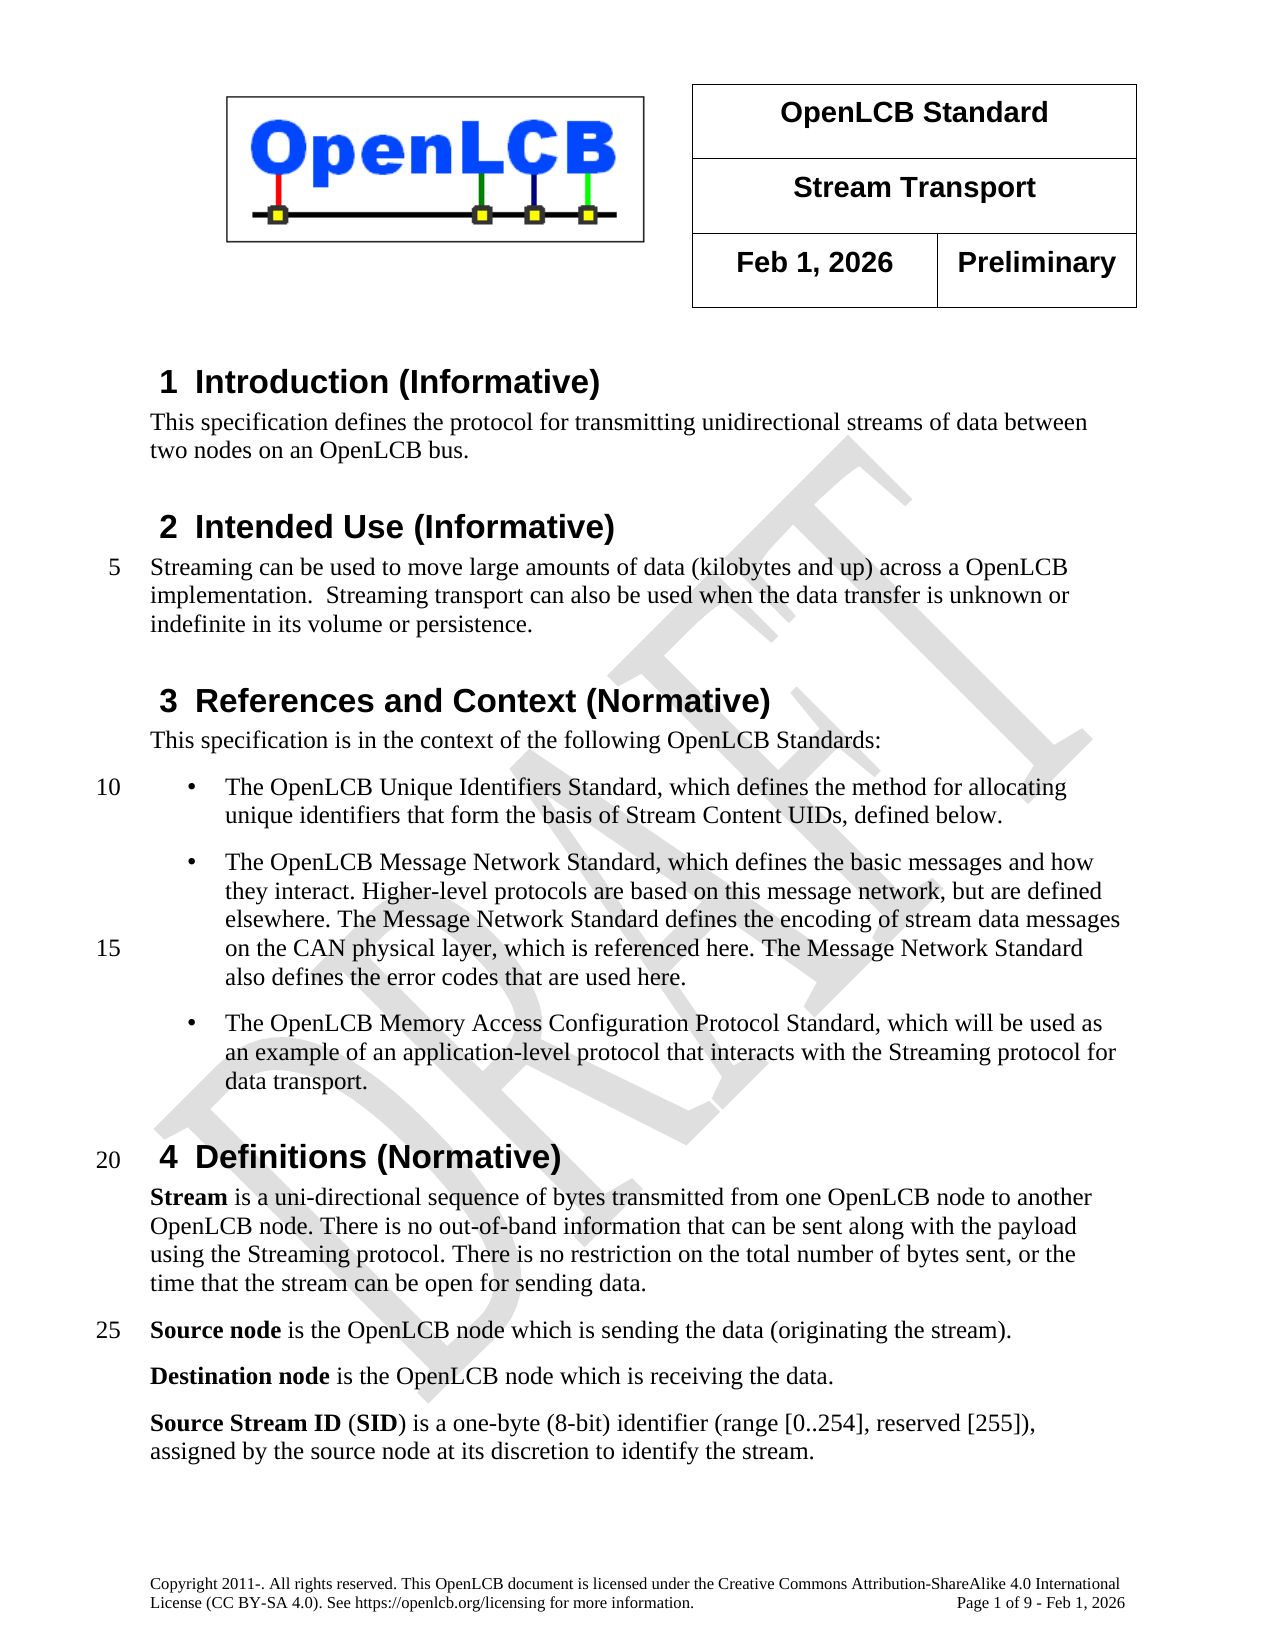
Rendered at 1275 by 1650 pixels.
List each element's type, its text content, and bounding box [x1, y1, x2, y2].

text Destination node is the OpenLCB node which is receiving the data. [150, 1361, 429, 1390]
picture [225, 95, 646, 244]
text Source Stream ID (SID) is a one-byte (8-bit) identifier (range [0..254], reserved [255]), assigned by the source node at its discretion to identify the stream. [150, 1408, 1125, 1465]
subtitle Definitions (Normative) [443, 1137, 545, 1176]
text Stream is a uni-directional sequence of bytes transmitted from one OpenLCB node to another OpenLCB node. There is no out-of-band information that can be sent along with the payload using the Streaming protocol. There is no restriction on the total number of bytes sent, or the time that the stream can be open for sending data. [150, 1182, 356, 1297]
list The OpenLCB Memory Access Configuration Protocol Standard, which will be used as an example of an application-level protocol that interacts with the Streaming protocol for data transport. [187, 1008, 464, 1095]
list The OpenLCB Message Network Standard, which defines the basic messages and how they interact. Higher-level protocols are based on this message network, but are defined elsewhere. The Message Network Standard defines the encoding of stream data messages on the CAN physical layer, which is referenced here. The Message Network Standard also defines the error codes that are used here. [582, 847, 701, 949]
text Streaming can be used to move large amounts of data (kilobytes and up) across a OpenLCB implementation. Streaming transport can also be used when the data transfer is unknown or indefinite in its volume or persistence. [150, 552, 905, 638]
subtitle Definitions (Normative) [550, 1137, 1125, 1176]
list The OpenLCB Memory Access Configuration Protocol Standard, which will be used as an example of an application-level protocol that interacts with the Streaming protocol for data transport. [421, 1008, 515, 1070]
text Destination node is the OpenLCB node which is receiving the data. [443, 1361, 1125, 1390]
subtitle Definitions (Normative) [150, 1137, 235, 1176]
list The OpenLCB Message Network Standard, which defines the basic messages and how they interact. Higher-level protocols are based on this message network, but are defined elsewhere. The Message Network Standard defines the encoding of stream data messages on the CAN physical layer, which is referenced here. The Message Network Standard also defines the error codes that are used here. [187, 847, 662, 991]
subtitle References and Context (Normative) [992, 681, 1125, 719]
list The OpenLCB Message Network Standard, which defines the basic messages and how they interact. Higher-level protocols are based on this message network, but are defined elsewhere. The Message Network Standard defines the encoding of stream data messages on the CAN physical layer, which is referenced here. The Message Network Standard also defines the error codes that are used here. [368, 921, 503, 991]
text This specification is in the context of the following OpenLCB Standards: [735, 725, 819, 754]
subtitle Intended Use (Informative) [150, 507, 774, 545]
text This specification is in the context of the following OpenLCB Standards: [150, 725, 720, 754]
text This specification defines the protocol for transmitting unidirectional streams of data between two nodes on an OpenLCB bus. [150, 407, 1125, 464]
list The OpenLCB Unique Identifiers Standard, which defines the method for allocating unique identifiers that form the basis of Stream Content UIDs, defined below. [566, 772, 795, 829]
text Source node is the OpenLCB node which is sending the data (originating the stream). [150, 1315, 402, 1343]
list The OpenLCB Message Network Standard, which defines the basic messages and how they interact. Higher-level protocols are based on this message network, but are defined elsewhere. The Message Network Standard defines the encoding of stream data messages on the CAN physical layer, which is referenced here. The Message Network Standard also defines the error codes that are used here. [669, 920, 816, 991]
text This specification is in the context of the following OpenLCB Standards: [837, 725, 1021, 754]
list The OpenLCB Unique Identifiers Standard, which defines the method for allocating unique identifiers that form the basis of Stream Content UIDs, defined below. [802, 772, 1125, 829]
subtitle Introduction (Informative) [150, 362, 1125, 401]
subtitle [818, 507, 1125, 545]
list The OpenLCB Memory Access Configuration Protocol Standard, which will be used as an example of an application-level protocol that interacts with the Streaming protocol for data transport. [541, 1008, 721, 1095]
text Source node is the OpenLCB node which is sending the data (originating the stream). [418, 1315, 480, 1343]
subtitle References and Context (Normative) [691, 681, 986, 719]
subtitle Definitions (Normative) [240, 1137, 434, 1176]
text Source node is the OpenLCB node which is sending the data (originating the stream). [492, 1315, 1125, 1343]
list The OpenLCB Message Network Standard, which defines the basic messages and how they interact. Higher-level protocols are based on this message network, but are defined elsewhere. The Message Network Standard defines the encoding of stream data messages on the CAN physical layer, which is referenced here. The Message Network Standard also defines the error codes that are used here. [676, 847, 1125, 991]
text Stream is a uni-directional sequence of bytes transmitted from one OpenLCB node to another OpenLCB node. There is no out-of-band information that can be sent along with the payload using the Streaming protocol. There is no restriction on the total number of bytes sent, or the time that the stream can be open for sending data. [285, 1182, 494, 1297]
text Stream is a uni-directional sequence of bytes transmitted from one OpenLCB node to another OpenLCB node. There is no out-of-band information that can be sent along with the payload using the Streaming protocol. There is no restriction on the total number of bytes sent, or the time that the stream can be open for sending data. [481, 1182, 1125, 1297]
list The OpenLCB Unique Identifiers Standard, which defines the method for allocating unique identifiers that form the basis of Stream Content UIDs, defined below. [187, 772, 550, 829]
text This specification is in the context of the following OpenLCB Standards: [1036, 725, 1125, 754]
subtitle [775, 526, 812, 545]
subtitle References and Context (Normative) [150, 681, 685, 719]
text Streaming can be used to move large amounts of data (kilobytes and up) across a OpenLCB implementation. Streaming transport can also be used when the data transfer is unknown or indefinite in its volume or persistence. [863, 552, 1125, 638]
list The OpenLCB Memory Access Configuration Protocol Standard, which will be used as an example of an application-level protocol that interacts with the Streaming protocol for data transport. [695, 1008, 1125, 1095]
